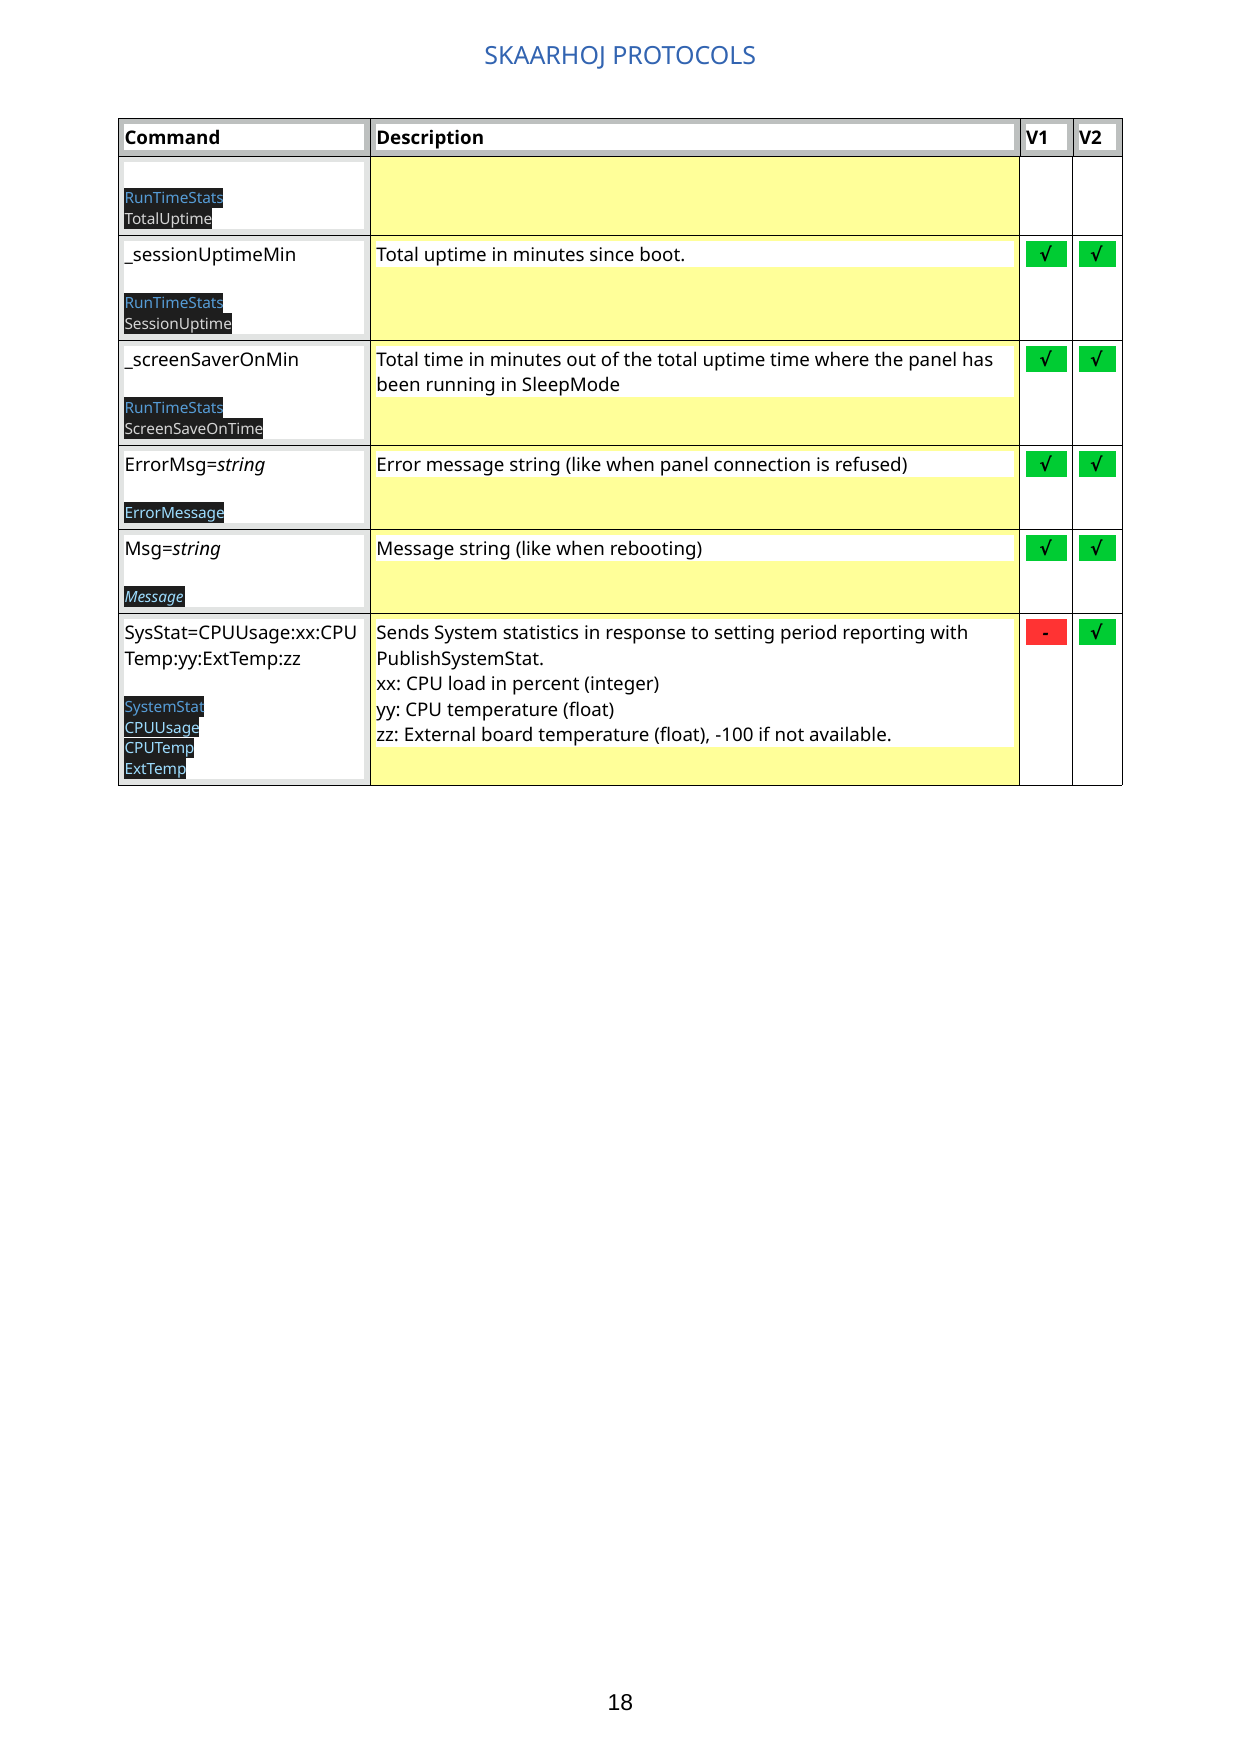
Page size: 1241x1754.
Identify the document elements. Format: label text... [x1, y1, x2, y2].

table_cell √ [1073, 236, 1122, 340]
table_cell RunTimeStats TotalUptime [119, 157, 370, 235]
table_cell Msg=string Message [119, 530, 370, 613]
table_cell √ [1020, 236, 1072, 340]
table_cell √ [1020, 530, 1072, 613]
table_cell √ [1073, 341, 1122, 445]
table_cell Error message string (like when panel connection is refused) [371, 446, 1019, 529]
table_cell ErrorMsg=string ErrorMessage [119, 446, 370, 529]
table_cell √ [1073, 530, 1122, 613]
table_cell Total uptime in minutes since boot. [371, 236, 1019, 340]
table_cell _screenSaverOnMin RunTimeStats ScreenSaveOnTime [119, 341, 370, 445]
table_cell _sessionUptimeMin RunTimeStats SessionUptime [119, 236, 370, 340]
table_header V2 [1074, 119, 1122, 156]
table_cell √ [1020, 341, 1072, 445]
table_cell √ [1073, 614, 1122, 785]
table_cell [371, 157, 1019, 235]
table_header Description [371, 119, 1020, 156]
table_header V1 [1021, 119, 1073, 156]
table_cell - [1020, 614, 1072, 785]
table_cell √ [1073, 446, 1122, 529]
table_cell Total time in minutes out of the total uptime time where the panel has been running in SleepMode [371, 341, 1019, 445]
table_cell √ [1020, 446, 1072, 529]
table_cell Message string (like when rebooting) [371, 530, 1019, 613]
table_cell [1020, 157, 1072, 235]
table_header Command [119, 119, 370, 156]
table_cell SysStat=CPUUsage:xx:CPUTemp:yy:ExtTemp:zz SystemStat CPUUsage CPUTemp ExtTemp [119, 614, 370, 785]
table_cell Sends System statistics in response to setting period reporting with PublishSystemStat. xx: CPU load in percent (integer) yy: CPU temperature (float) zz: External board temperature (float), -100 if not available. [371, 614, 1019, 785]
table_cell [1073, 157, 1122, 235]
